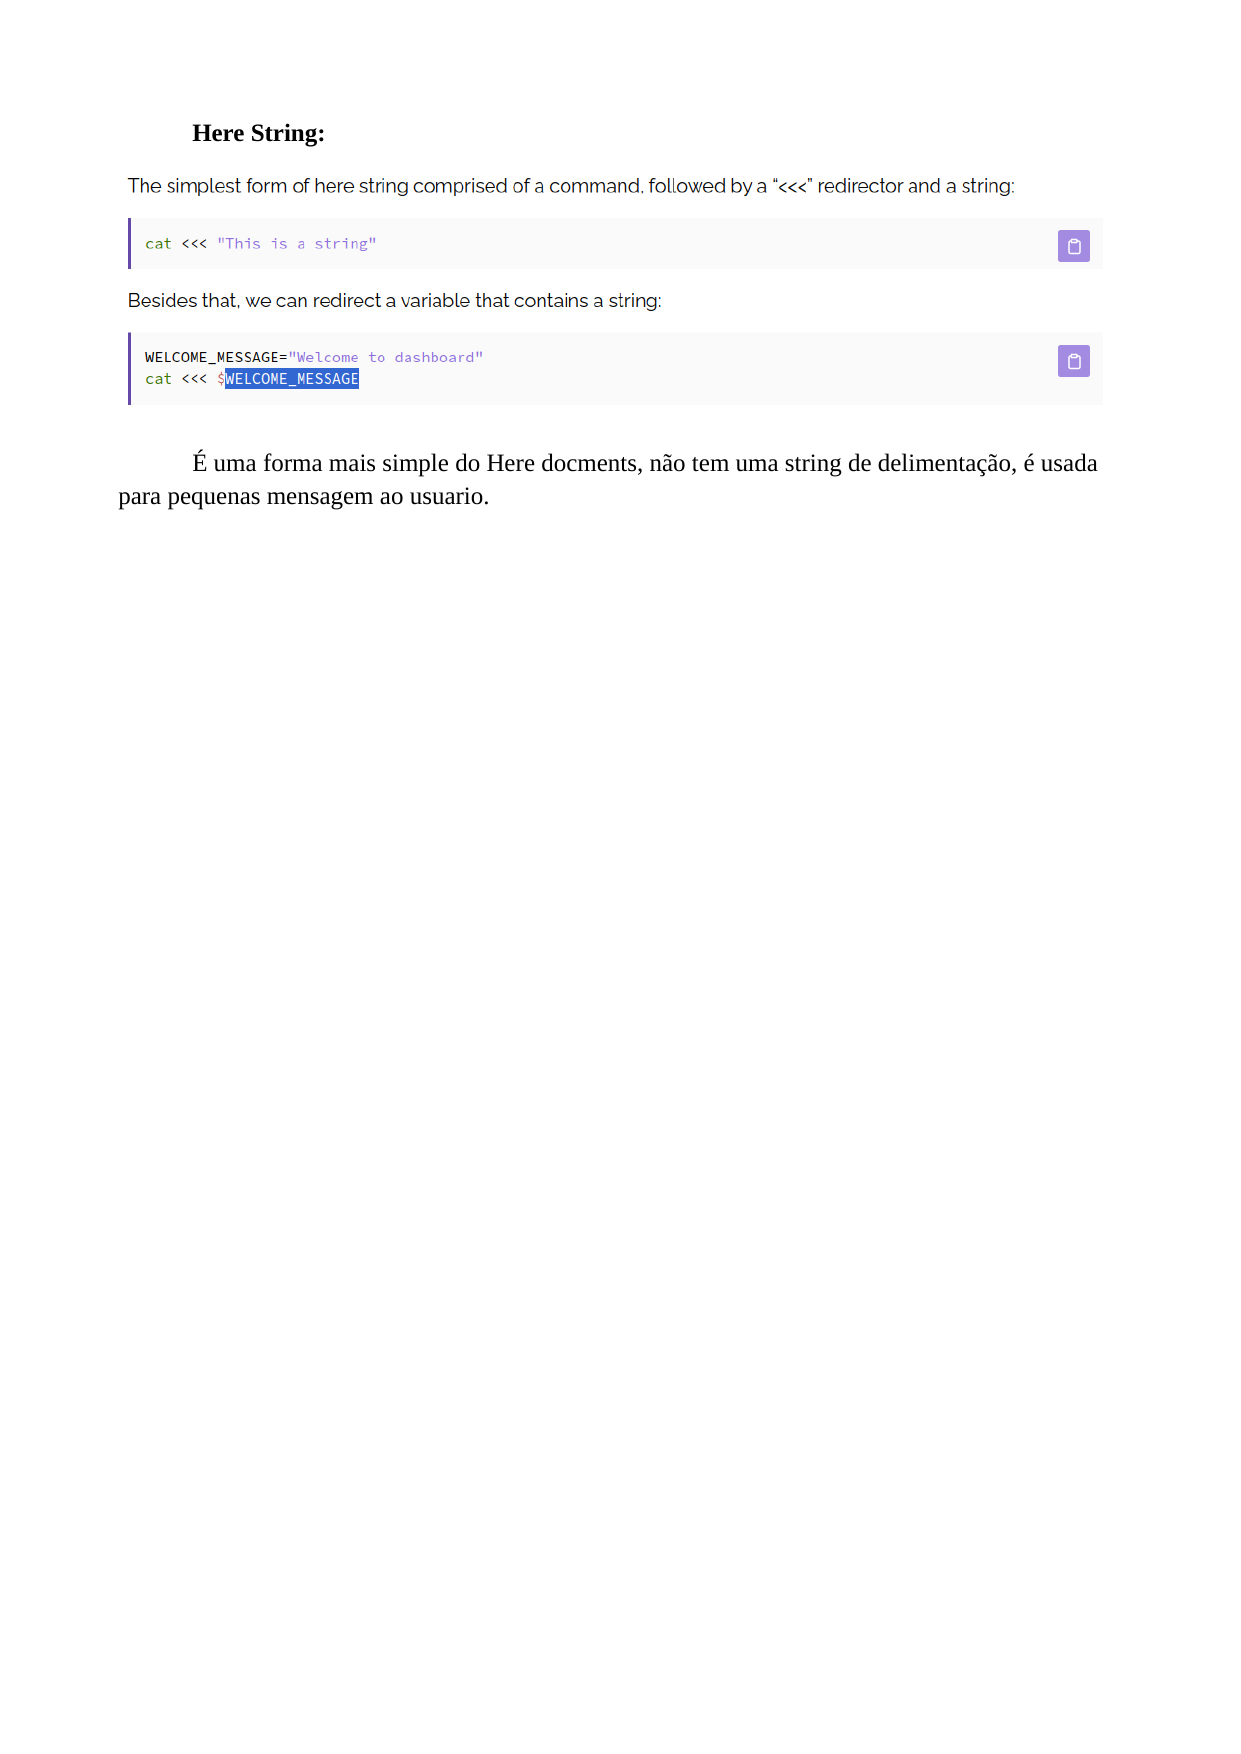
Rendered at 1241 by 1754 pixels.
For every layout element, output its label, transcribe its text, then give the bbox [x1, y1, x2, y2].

text Here String: [118, 118, 1122, 147]
text É uma forma mais simple do Here docments, não tem uma string de delimentação, é usada para pequenas mensagem ao usuario. [118, 444, 1122, 510]
picture [118, 165, 1123, 444]
